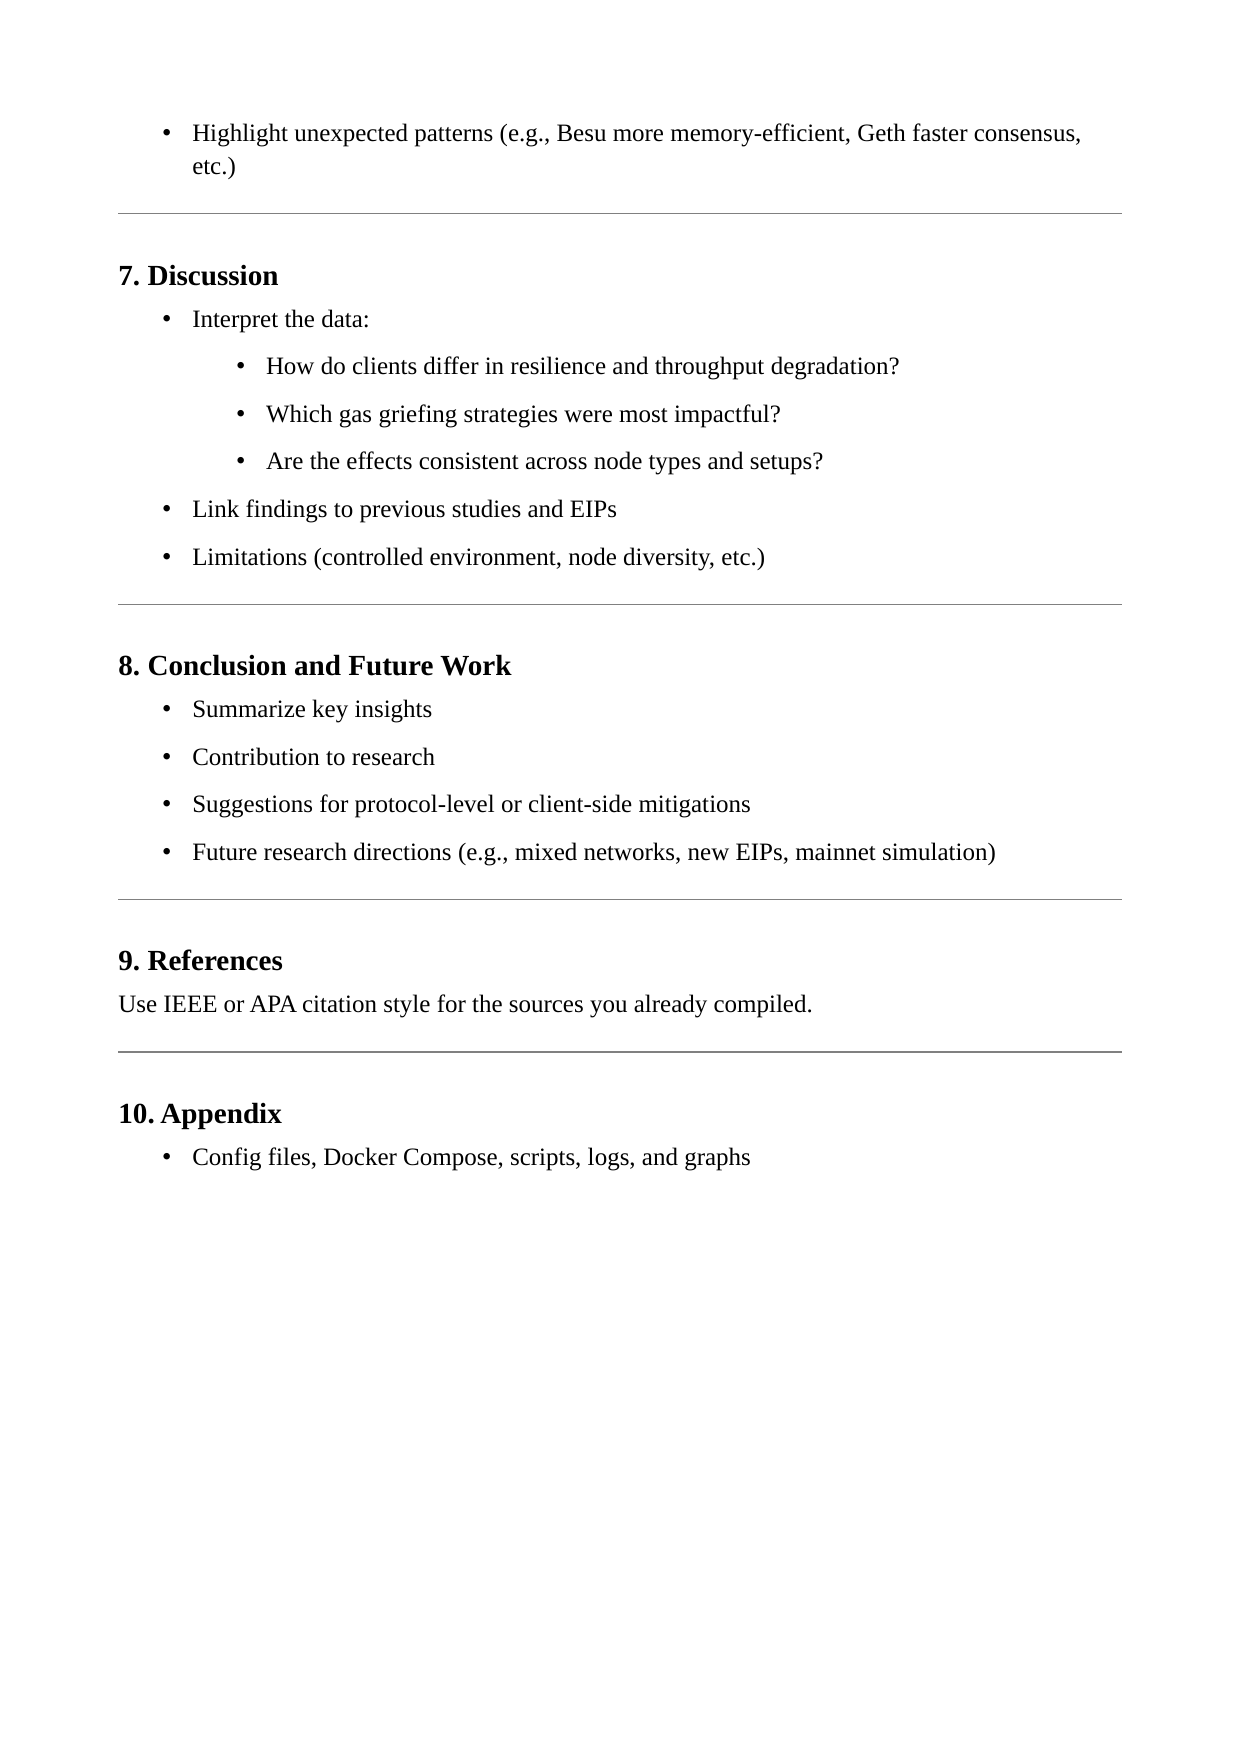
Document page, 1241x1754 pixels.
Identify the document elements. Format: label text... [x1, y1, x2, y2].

list Limitations (controlled environment, node diversity, etc.) [162, 542, 1122, 570]
list Contribution to research [162, 742, 1122, 771]
text Use IEEE or APA citation style for the sources you already compiled. [118, 989, 1122, 1018]
list Link findings to previous studies and EIPs [162, 494, 1122, 523]
subtitle 7. Discussion [118, 258, 1122, 291]
subtitle 8. Conclusion and Future Work [118, 648, 1122, 682]
list Summarize key insights [162, 694, 1122, 723]
subtitle 9. References [118, 943, 1122, 977]
list Highlight unexpected patterns (e.g., Besu more memory-efficient, Geth faster consensus, etc.) [162, 118, 1122, 180]
list Interpret the data: [162, 304, 1122, 332]
list Suggestions for protocol-level or client-side mitigations [162, 789, 1122, 818]
list Config files, Docker Compose, scripts, logs, and graphs [162, 1142, 1122, 1171]
list Are the effects consistent across node types and setups? [236, 446, 1122, 475]
list How do clients differ in resilience and throughput degradation? [236, 351, 1122, 380]
list Which gas griefing strategies were most impactful? [236, 399, 1122, 428]
subtitle 10. Appendix [118, 1096, 1122, 1129]
list Future research directions (e.g., mixed networks, new EIPs, mainnet simulation) [162, 837, 1122, 866]
